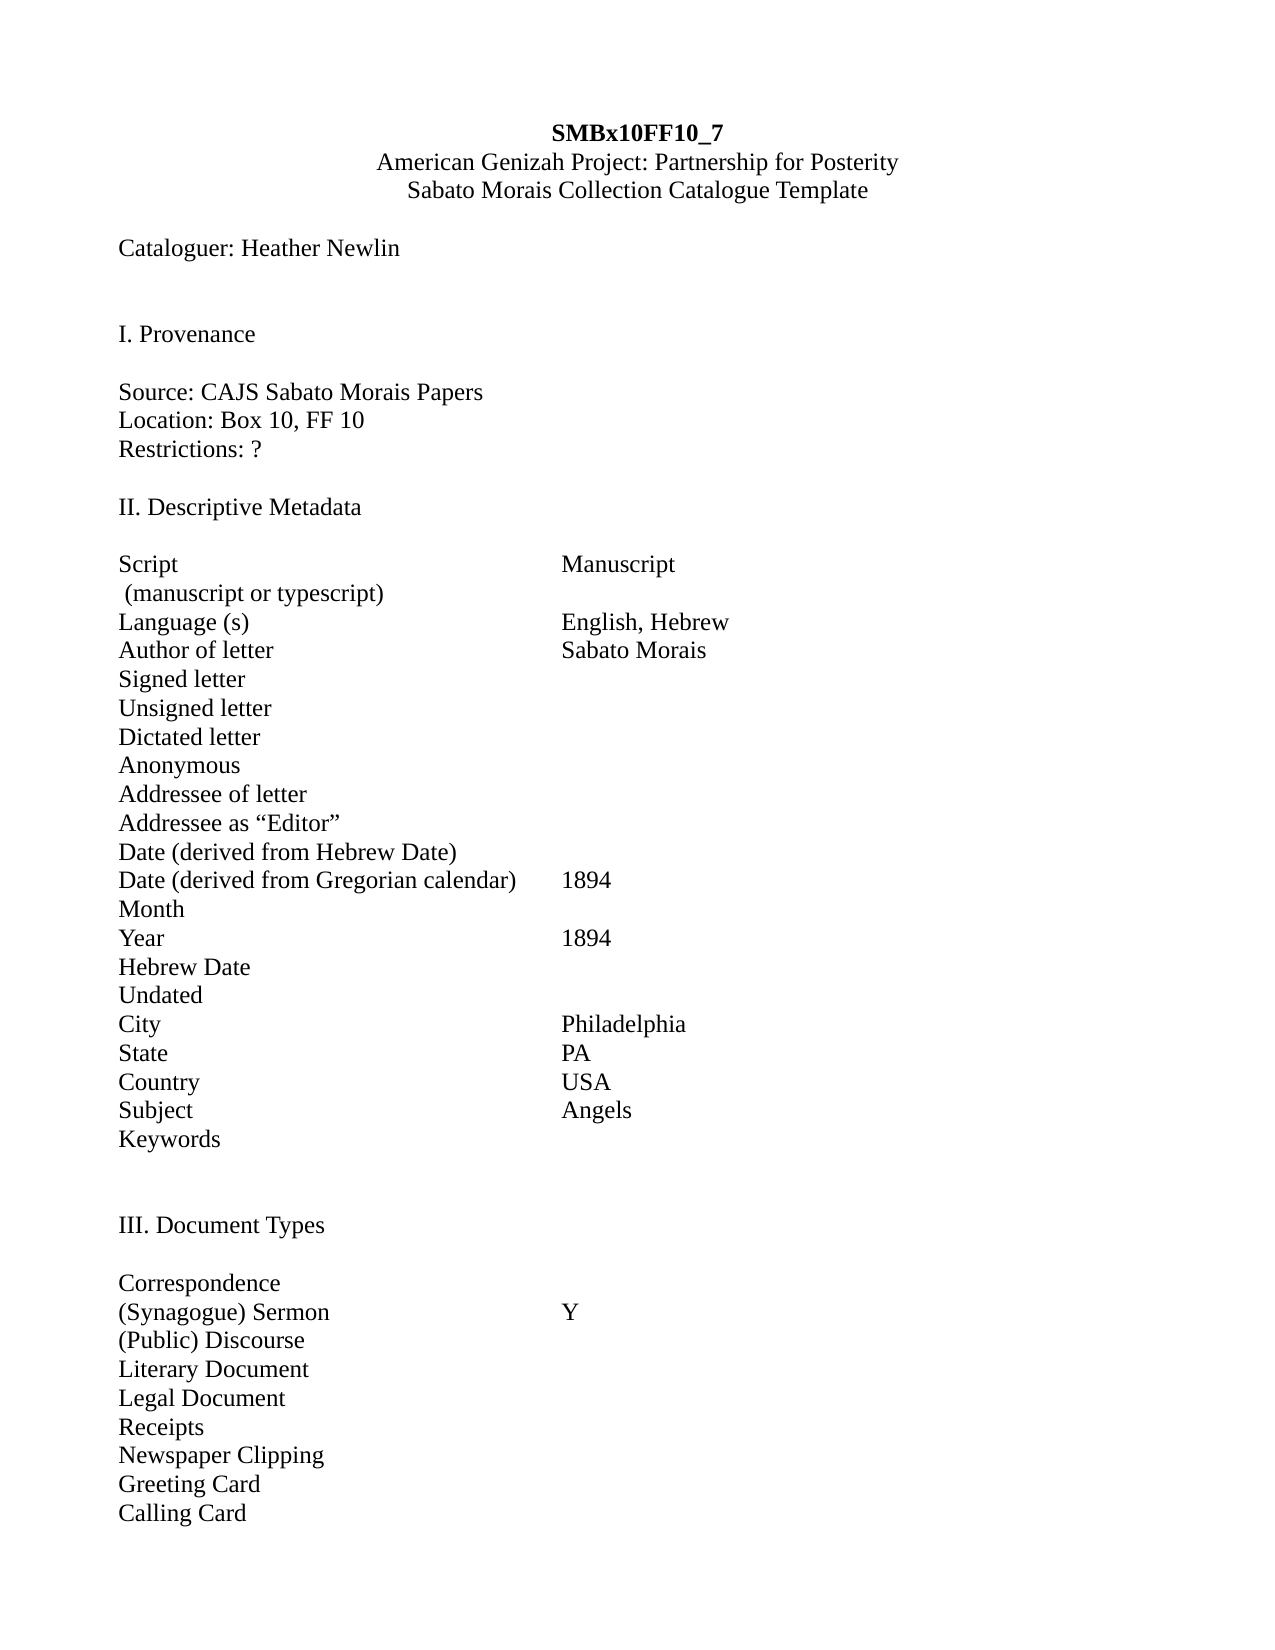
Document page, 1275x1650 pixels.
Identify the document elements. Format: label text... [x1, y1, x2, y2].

text Author of letter Sabato Morais [118, 636, 1157, 664]
text Unsigned letter [118, 693, 1157, 722]
text Language (s) English, Hebrew [118, 607, 1157, 636]
text City Philadelphia [118, 1009, 1157, 1038]
text Addressee as “Editor” [118, 808, 1157, 837]
text III. Document Types [118, 1211, 1157, 1239]
text (Synagogue) Sermon Y [118, 1297, 1157, 1326]
text Sabato Morais Collection Catalogue Template [118, 176, 1157, 204]
text Literary Document [118, 1354, 1157, 1383]
text Restrictions: ? [118, 434, 1157, 463]
text Addressee of letter [118, 779, 1157, 808]
text Date (derived from Hebrew Date) [118, 837, 1157, 866]
text Subject Angels [118, 1096, 1157, 1124]
text Month [118, 894, 1157, 923]
text Undated [118, 981, 1157, 1009]
text Cataloguer: Heather Newlin [118, 233, 1157, 262]
text Dictated letter [118, 722, 1157, 751]
text Hebrew Date [118, 952, 1157, 981]
text Country USA [118, 1067, 1157, 1096]
text Anonymous [118, 751, 1157, 779]
text Legal Document [118, 1383, 1157, 1412]
text Date (derived from Gregorian calendar) 1894 [118, 866, 1157, 894]
text Location: Box 10, FF 10 [118, 406, 1157, 434]
text Year 1894 [118, 923, 1157, 952]
text State PA [118, 1038, 1157, 1067]
text (manuscript or typescript) [118, 578, 1157, 607]
text Signed letter [118, 664, 1157, 693]
text I. Provenance [118, 319, 1157, 348]
text Newspaper Clipping [118, 1441, 1157, 1469]
text American Genizah Project: Partnership for Posterity [118, 147, 1157, 176]
text Calling Card [118, 1498, 1157, 1527]
text Greeting Card [118, 1469, 1157, 1498]
text SMBx10FF10_7 [118, 118, 1157, 147]
text Keywords [118, 1124, 1157, 1153]
text Source: CAJS Sabato Morais Papers [118, 377, 1157, 406]
text Script Manuscript [118, 549, 1157, 578]
text II. Descriptive Metadata [118, 492, 1157, 521]
text Correspondence [118, 1268, 1157, 1297]
text (Public) Discourse [118, 1326, 1157, 1354]
text Receipts [118, 1412, 1157, 1441]
